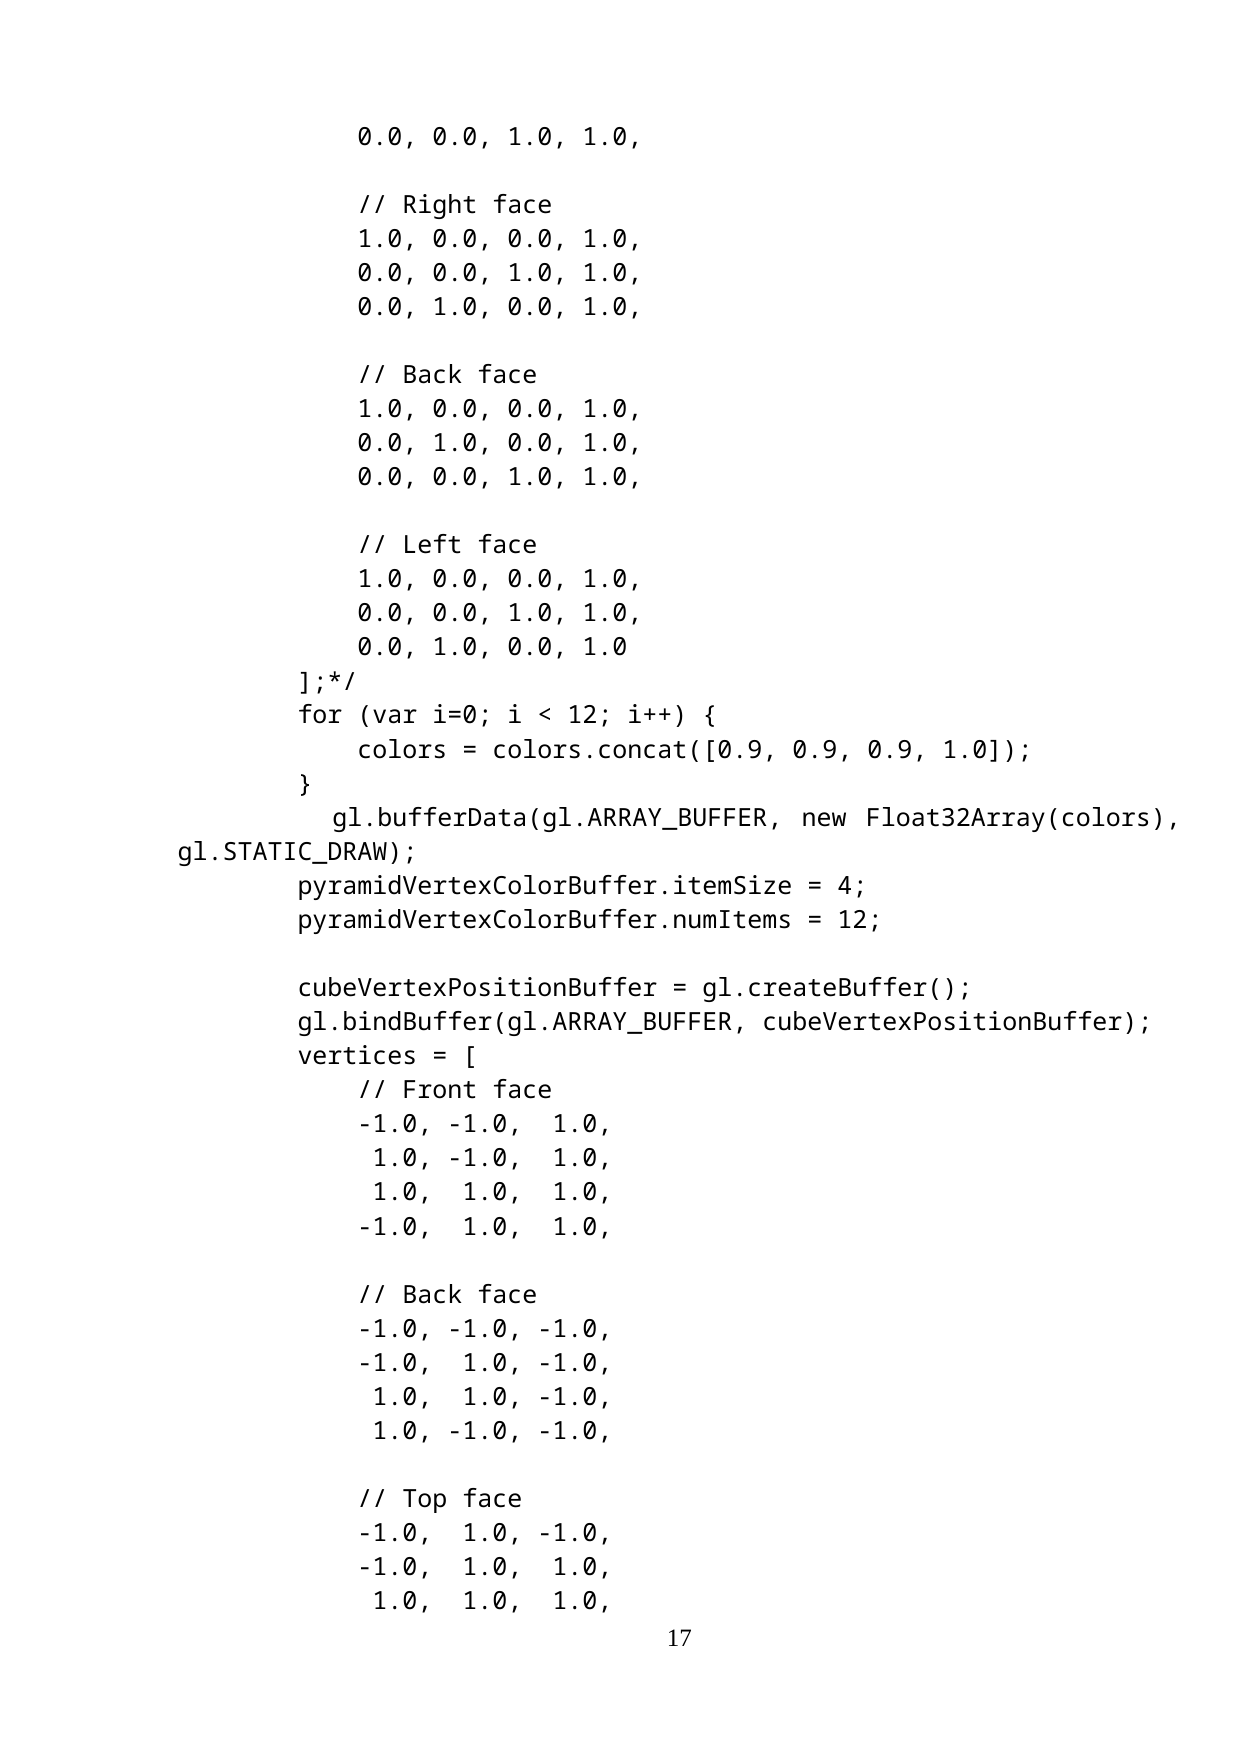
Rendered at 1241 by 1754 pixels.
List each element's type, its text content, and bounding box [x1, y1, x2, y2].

text ];*/ [177, 663, 1181, 697]
text -1.0, -1.0, -1.0, [177, 1310, 1181, 1344]
text 0.0, 0.0, 1.0, 1.0, [177, 118, 1181, 152]
text 1.0, 0.0, 0.0, 1.0, [177, 220, 1181, 254]
text 1.0, 1.0, 1.0, [177, 1583, 1181, 1617]
text 1.0, 0.0, 0.0, 1.0, [177, 561, 1181, 595]
text // Front face [177, 1072, 1181, 1106]
text 1.0, 1.0, 1.0, [177, 1174, 1181, 1208]
text -1.0, -1.0, 1.0, [177, 1106, 1181, 1140]
text 0.0, 1.0, 0.0, 1.0, [177, 288, 1181, 322]
text } [177, 765, 1181, 799]
text 1.0, -1.0, 1.0, [177, 1140, 1181, 1174]
text 1.0, 1.0, -1.0, [177, 1378, 1181, 1412]
text // Right face [177, 186, 1181, 220]
text 0.0, 1.0, 0.0, 1.0, [177, 425, 1181, 459]
text -1.0, 1.0, -1.0, [177, 1515, 1181, 1549]
text 0.0, 0.0, 1.0, 1.0, [177, 254, 1181, 288]
text -1.0, 1.0, 1.0, [177, 1549, 1181, 1583]
text gl.bindBuffer(gl.ARRAY_BUFFER, cubeVertexPositionBuffer); [177, 1004, 1181, 1038]
text vertices = [ [177, 1038, 1181, 1072]
text // Back face [177, 357, 1181, 391]
text 1.0, -1.0, -1.0, [177, 1412, 1181, 1447]
text pyramidVertexColorBuffer.numItems = 12; [177, 902, 1181, 936]
text for (var i=0; i < 12; i++) { [177, 697, 1181, 731]
text colors = colors.concat([0.9, 0.9, 0.9, 1.0]); [177, 731, 1181, 765]
text cubeVertexPositionBuffer = gl.createBuffer(); [177, 970, 1181, 1004]
text // Top face [177, 1481, 1181, 1515]
text -1.0, 1.0, -1.0, [177, 1344, 1181, 1378]
text 0.0, 0.0, 1.0, 1.0, [177, 459, 1181, 493]
text 0.0, 0.0, 1.0, 1.0, [177, 595, 1181, 629]
text -1.0, 1.0, 1.0, [177, 1208, 1181, 1242]
text 1.0, 0.0, 0.0, 1.0, [177, 391, 1181, 425]
text pyramidVertexColorBuffer.itemSize = 4; [177, 867, 1181, 902]
text // Back face [177, 1276, 1181, 1310]
text gl.bufferData(gl.ARRAY_BUFFER, new Float32Array(colors), gl.STATIC_DRAW); [177, 799, 1181, 867]
text 0.0, 1.0, 0.0, 1.0 [177, 629, 1181, 663]
text // Left face [177, 527, 1181, 561]
